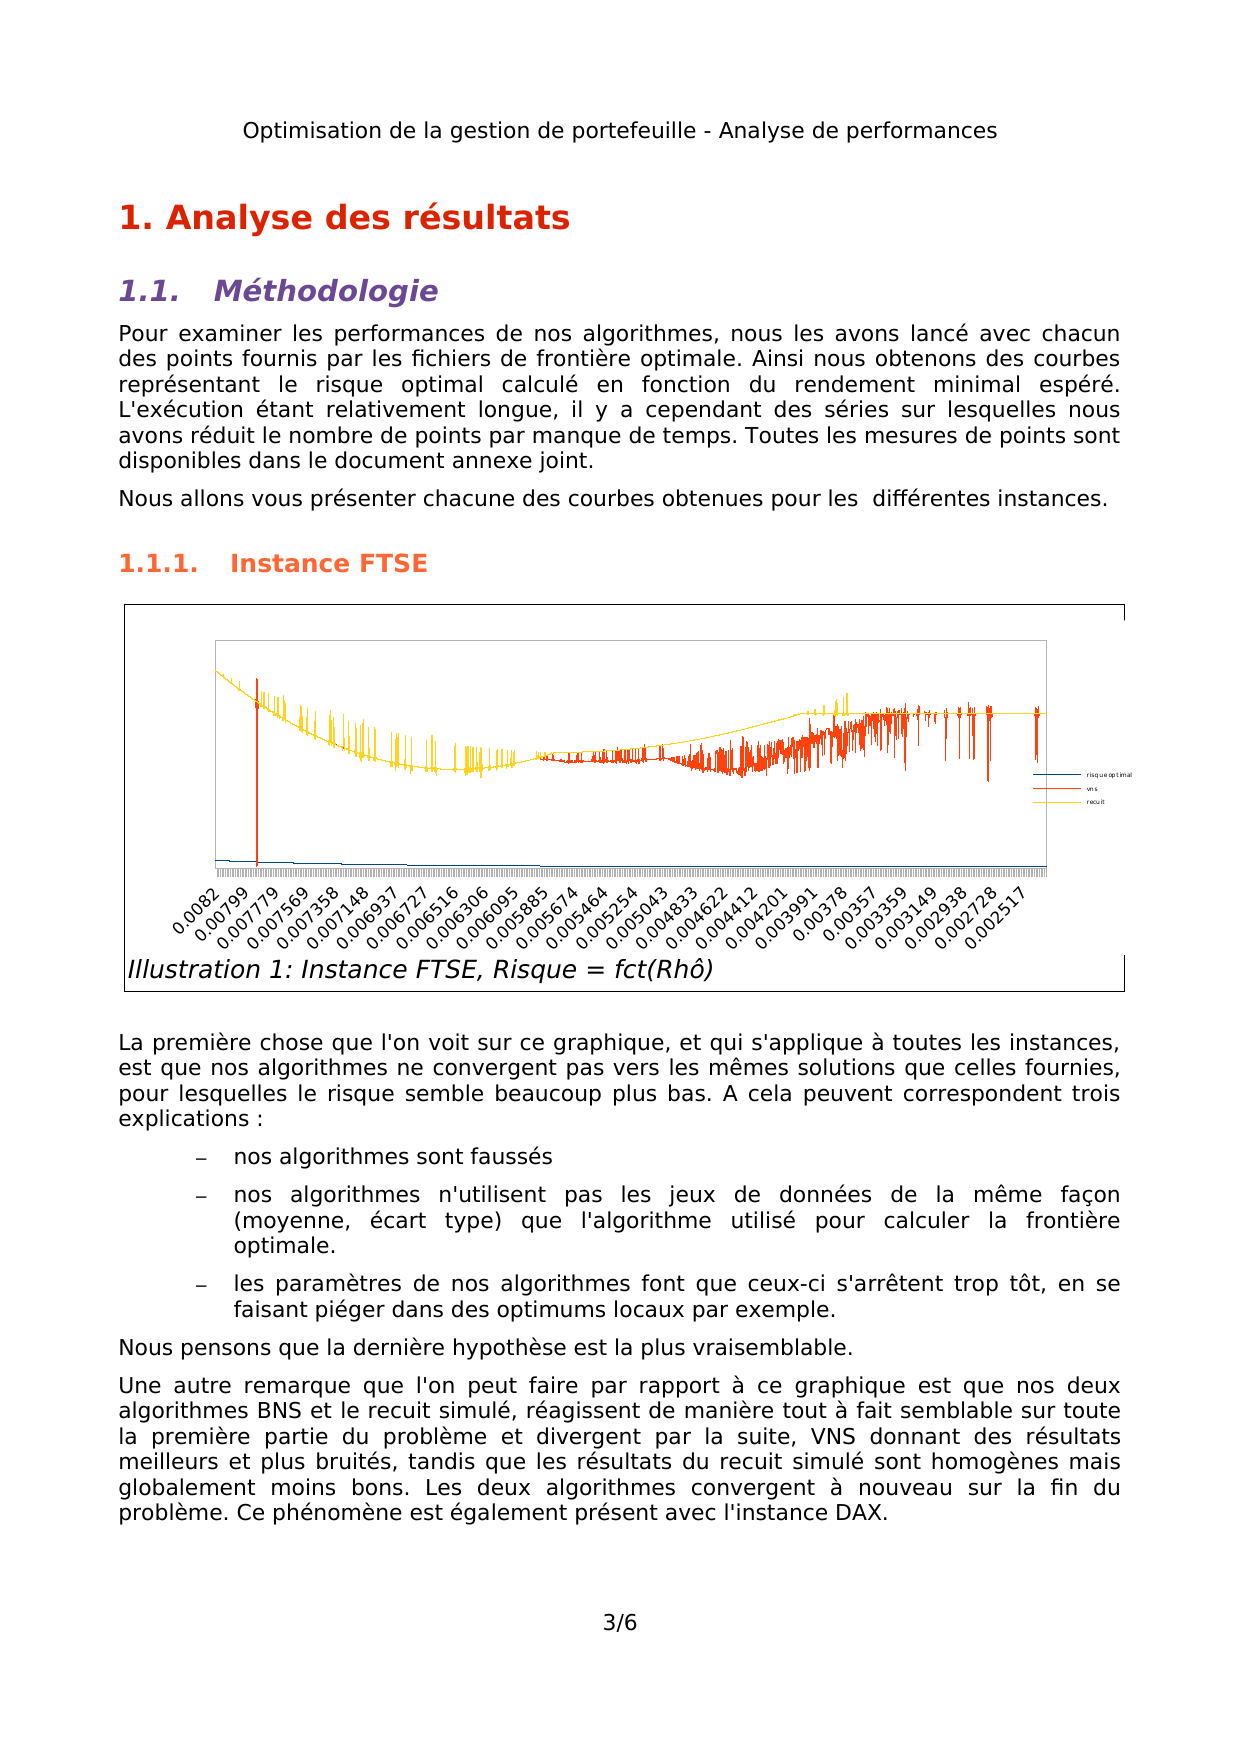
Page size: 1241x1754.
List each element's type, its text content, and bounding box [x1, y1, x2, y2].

text Pour examiner les performances de nos algorithmes, nous les avons lancé avec chacun des points fournis par les fichiers de frontière optimale. Ainsi nous obtenons des courbes représentant le risque optimal calculé en fonction du rendement minimal espéré. L'exécution étant relativement longue, il y a cependant des séries sur lesquelles nous avons réduit le nombre de points par manque de temps. Toutes les mesures de points sont disponibles dans le document annexe joint. [118, 321, 1122, 474]
text Nous pensons que la dernière hypothèse est la plus vraisemblable. [118, 1335, 1122, 1360]
subtitle Méthodologie [118, 274, 1122, 308]
text Nous allons vous présenter chacune des courbes obtenues pour les différentes instances. [118, 487, 1122, 512]
text Une autre remarque que l'on peut faire par rapport à ce graphique est que nos deux algorithmes BNS et le recuit simulé, réagissent de manière tout à fait semblable sur toute la première partie du problème et divergent par la suite, VNS donnant des résultats meilleurs et plus bruités, tandis que les résultats du recuit simulé sont homogènes mais globalement moins bons. Les deux algorithmes convergent à nouveau sur la fin du problème. Ce phénomène est également présent avec l'instance DAX. [118, 1373, 1122, 1526]
subtitle 1. Analyse des résultats [118, 198, 1122, 237]
list les paramètres de nos algorithmes font que ceux-ci s'arrêtent trop tôt, en se faisant piéger dans des optimums locaux par exemple. [196, 1271, 1122, 1322]
list nos algorithmes n'utilisent pas les jeux de données de la même façon (moyenne, écart type) que l'algorithme utilisé pour calculer la frontière optimale. [196, 1182, 1122, 1259]
text La première chose que l'on voit sur ce graphique, et qui s'applique à toutes les instances, est que nos algorithmes ne convergent pas vers les mêmes solutions que celles fournies, pour lesquelles le risque semble beaucoup plus bas. A cela peuvent correspondent trois explications : [118, 1030, 1122, 1132]
subtitle Instance FTSE [118, 549, 1122, 579]
list nos algorithmes sont faussés [196, 1144, 1122, 1170]
text Illustration 1: Instance FTSE, Risque = fct(Rhô) [128, 620, 1121, 984]
